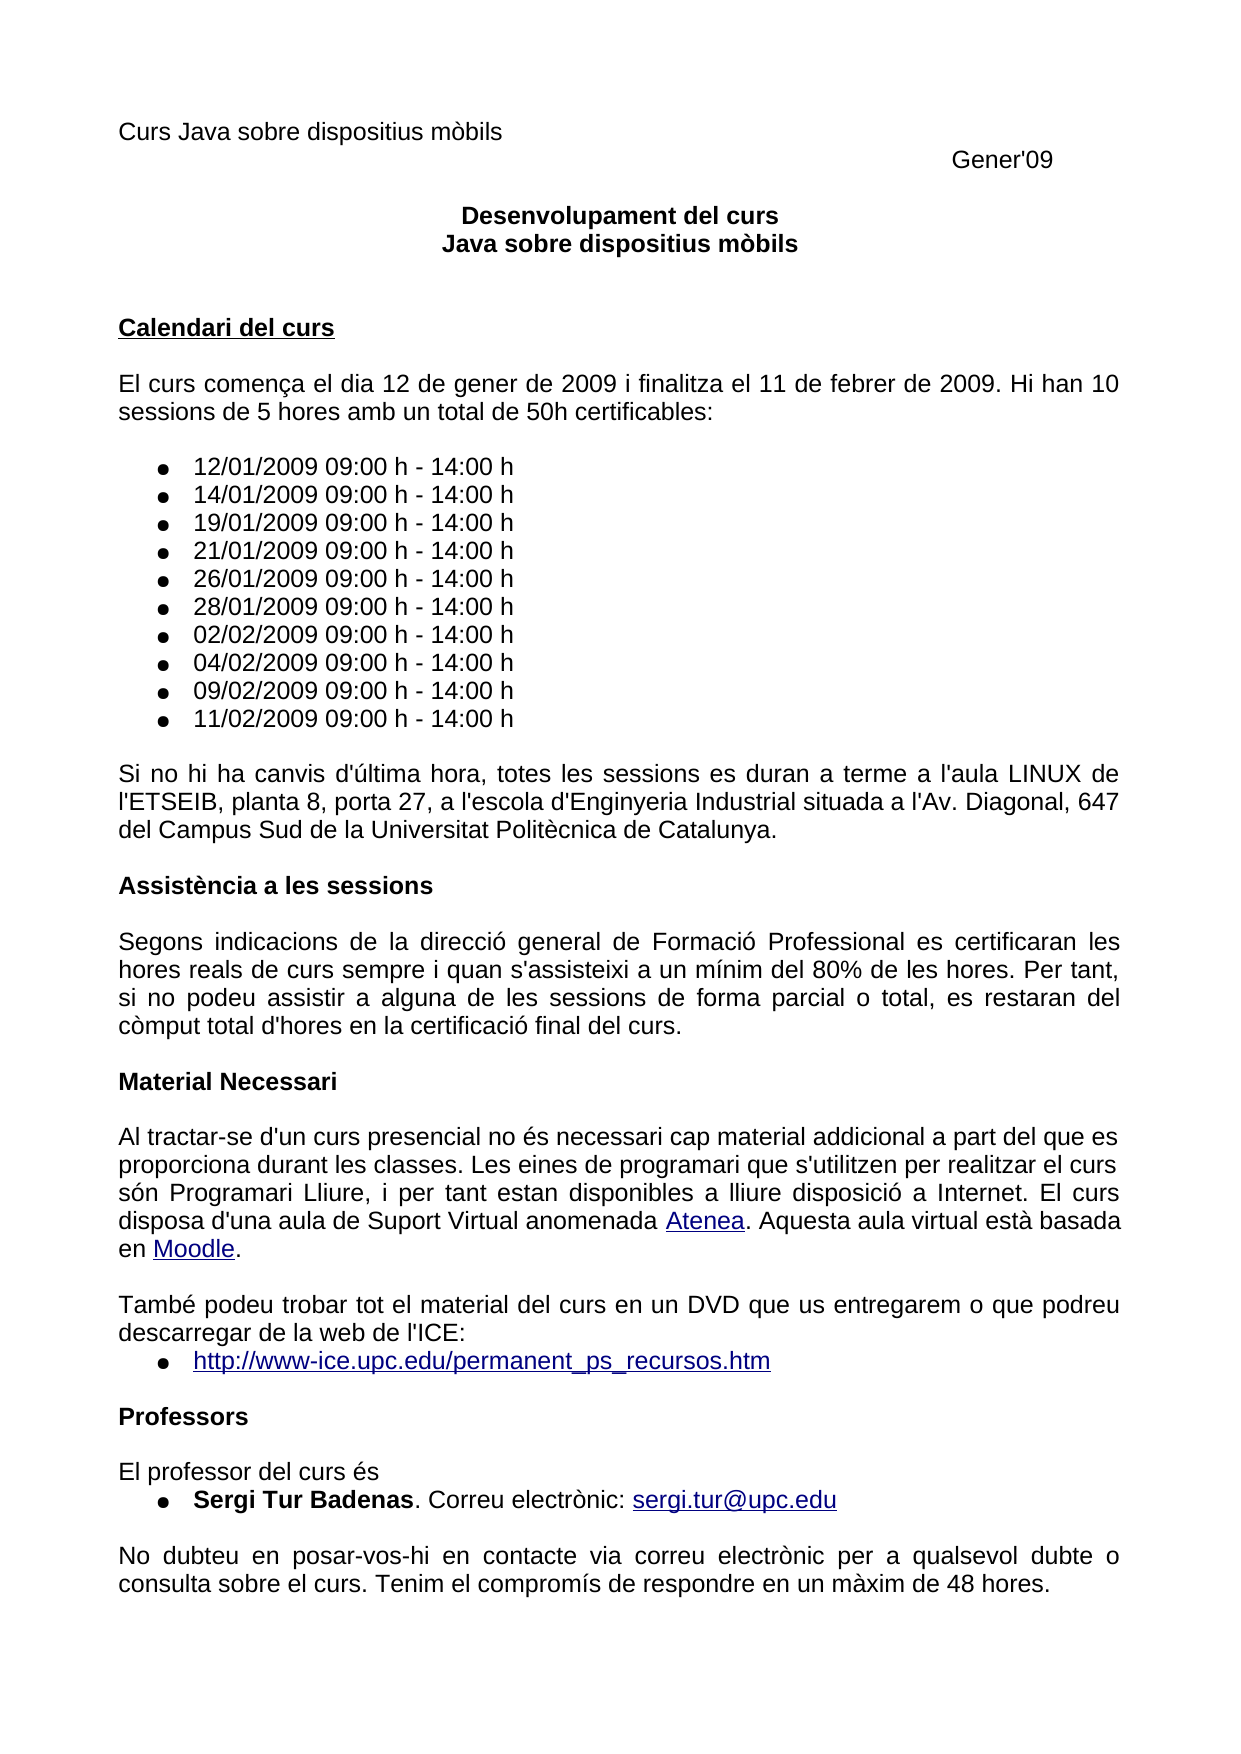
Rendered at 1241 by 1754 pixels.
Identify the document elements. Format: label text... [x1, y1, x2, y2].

text Calendari del curs [118, 313, 1122, 341]
list 14/01/2009 09:00 h - 14:00 h [156, 481, 1122, 509]
list 02/02/2009 09:00 h - 14:00 h [156, 621, 1122, 648]
list 04/02/2009 09:00 h - 14:00 h [156, 648, 1122, 676]
text Al tractar-se d'un curs presencial no és necessari cap material addicional a part del que es [118, 1123, 1122, 1151]
text Gener'09 [118, 146, 1122, 174]
list 19/01/2009 09:00 h - 14:00 h [156, 509, 1122, 537]
text Si no hi ha canvis d'última hora, totes les sessions es duran a terme a l'aula LINUX de l'ETSEIB, planta 8, porta 27, a l'escola d'Enginyeria Industrial situada a l'Av. Diagonal, 647 del Campus Sud de la Universitat Politècnica de Catalunya. [118, 760, 1122, 844]
text El curs comença el dia 12 de gener de 2009 i finalitza el 11 de febrer de 2009. Hi han 10 sessions de 5 hores amb un total de 50h certificables: [118, 369, 1122, 425]
text El professor del curs és [118, 1458, 1122, 1486]
text Java sobre dispositius mòbils [118, 230, 1122, 258]
list 21/01/2009 09:00 h - 14:00 h [156, 537, 1122, 565]
text Assistència a les sessions [118, 872, 1122, 900]
text Professors [118, 1402, 1122, 1430]
text No dubteu en posar-vos-hi en contacte via correu electrònic per a qualsevol dubte o consulta sobre el curs. Tenim el compromís de respondre en un màxim de 48 hores. [118, 1542, 1122, 1598]
list 11/02/2009 09:00 h - 14:00 h [156, 704, 1122, 732]
text Segons indicacions de la direcció general de Formació Professional es certificaran les hores reals de curs sempre i quan s'assisteixi a un mínim del 80% de les hores. Per tant, si no podeu assistir a alguna de les sessions de forma parcial o total, es restaran del còmput total d'hores en la certificació final del curs. [118, 928, 1122, 1039]
list 26/01/2009 09:00 h - 14:00 h [156, 565, 1122, 593]
list http://www-ice.upc.edu/permanent_ps_recursos.htm [156, 1346, 1122, 1374]
text proporciona durant les classes. Les eines de programari que s'utilitzen per realitzar el curs [118, 1151, 1122, 1179]
list 28/01/2009 09:00 h - 14:00 h [156, 593, 1122, 621]
text són Programari Lliure, i per tant estan disponibles a lliure disposició a Internet. El curs disposa d'una aula de Suport Virtual anomenada Atenea. Aquesta aula virtual està basada en Moodle. [118, 1179, 1122, 1263]
text Desenvolupament del curs [118, 202, 1122, 230]
list Sergi Tur Badenas. Correu electrònic: sergi.tur@upc.edu [156, 1486, 1122, 1514]
text Curs Java sobre dispositius mòbils [118, 118, 1122, 146]
text També podeu trobar tot el material del curs en un DVD que us entregarem o que podreu descarregar de la web de l'ICE: [118, 1291, 1122, 1346]
text Material Necessari [118, 1067, 1122, 1095]
list 12/01/2009 09:00 h - 14:00 h [156, 453, 1122, 481]
list 09/02/2009 09:00 h - 14:00 h [156, 676, 1122, 704]
